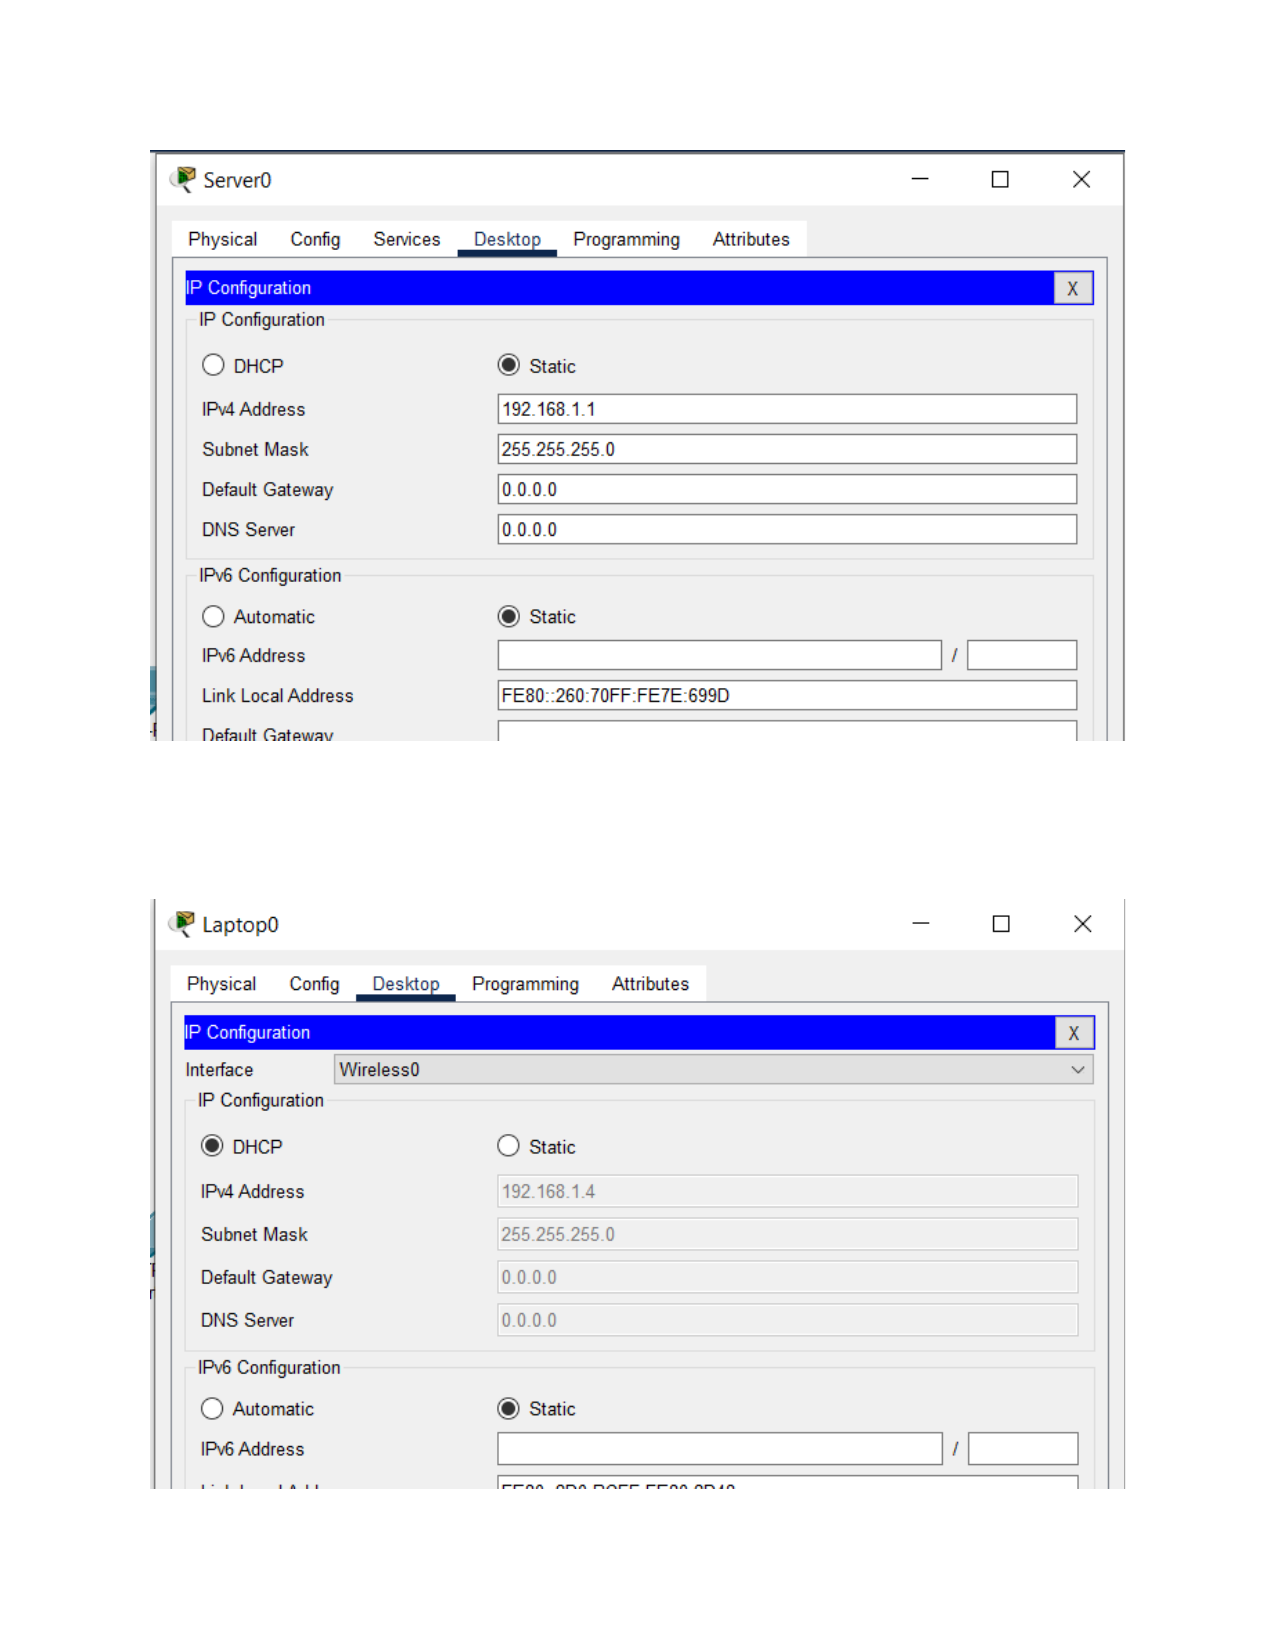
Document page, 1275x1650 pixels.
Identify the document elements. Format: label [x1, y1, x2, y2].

picture [150, 150, 1125, 741]
picture [150, 899, 1125, 1489]
